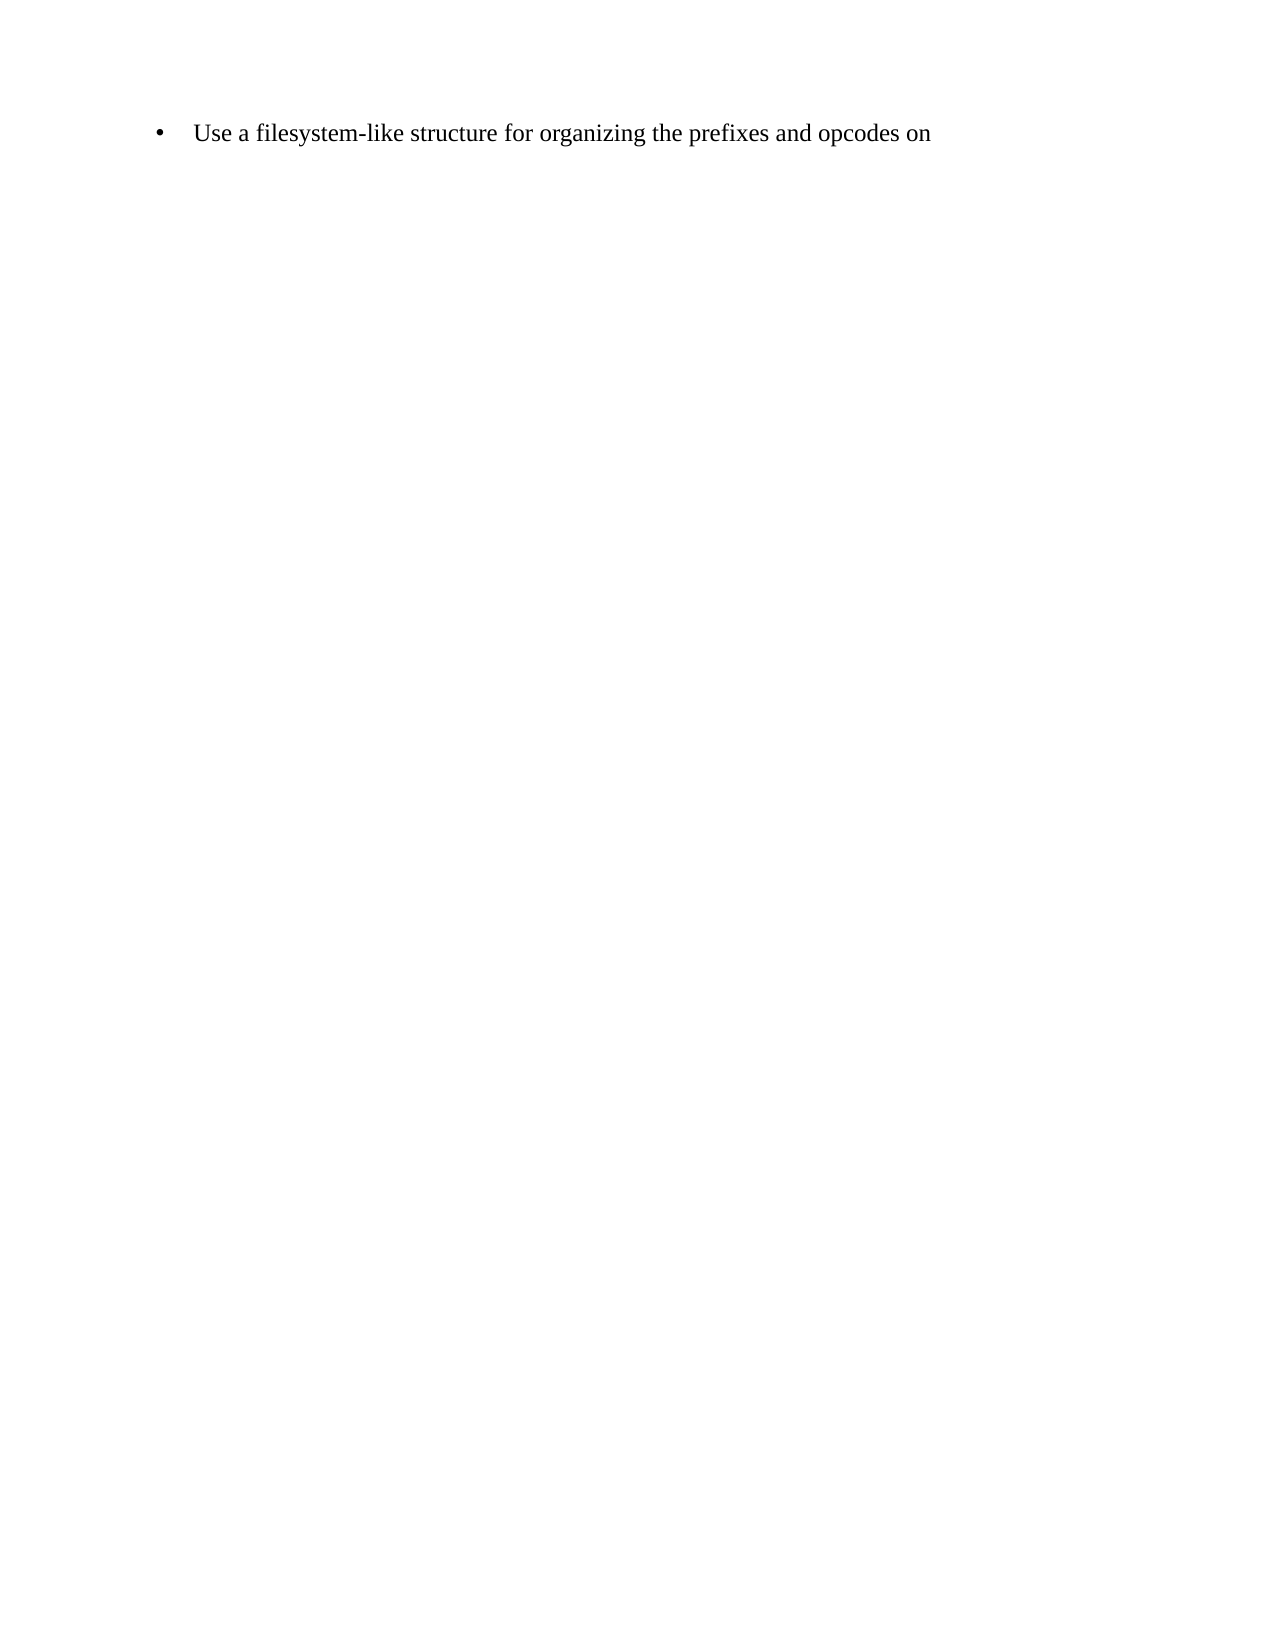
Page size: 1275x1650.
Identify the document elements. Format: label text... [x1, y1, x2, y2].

list Use a filesystem-like structure for organizing the prefixes and opcodes on [156, 118, 1157, 147]
